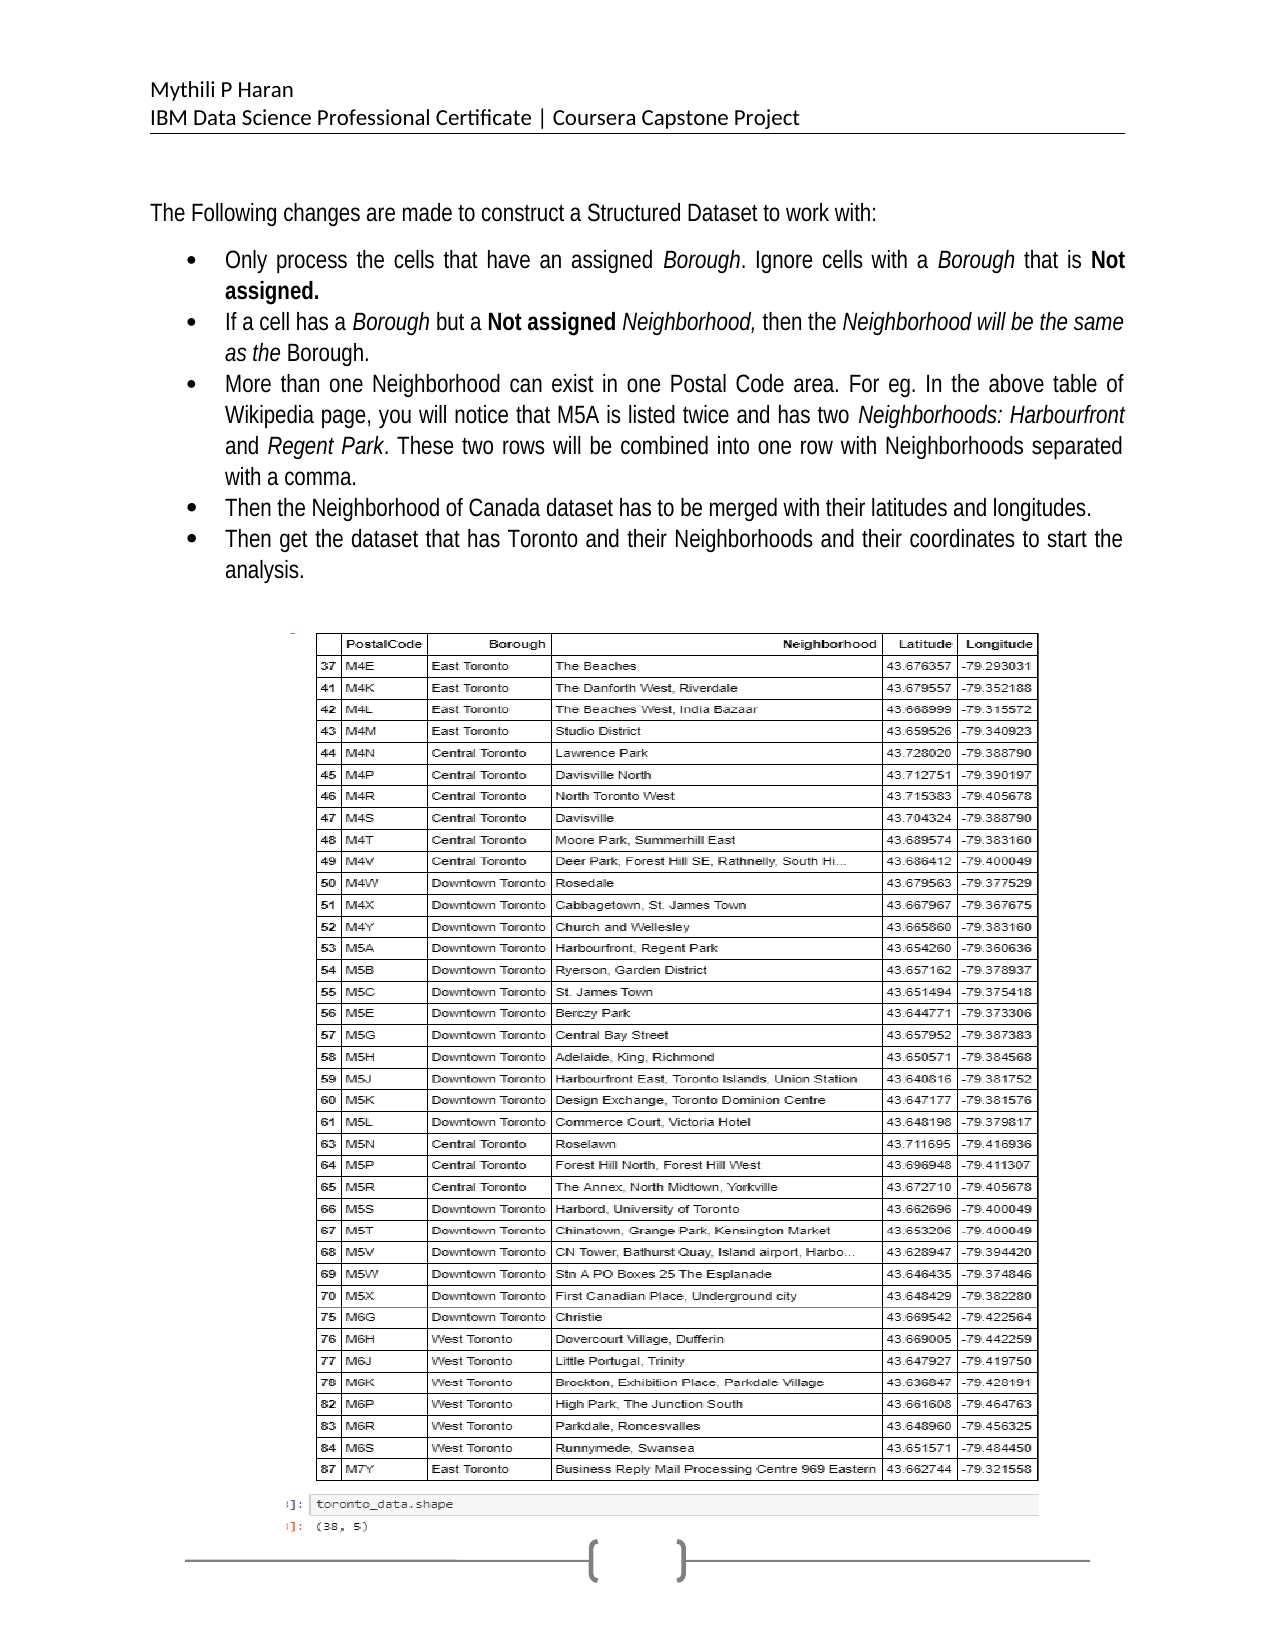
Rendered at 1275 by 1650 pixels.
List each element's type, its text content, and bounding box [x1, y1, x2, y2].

list More than one Neighborhood can exist in one Postal Code area. For eg. In the above table of Wikipedia page, you will notice that M5A is listed twice and has two Neighborhoods: Harbourfront and Regent Park. These two rows will be combined into one row with Neighborhoods separated with a comma. [187, 369, 1125, 490]
list Only process the cells that have an assigned Borough. Ignore cells with a Borough that is Not assigned. [187, 245, 1125, 305]
picture [286, 633, 1039, 1532]
list If a cell has a Borough but a Not assigned Neighborhood, then the Neighborhood will be the same as the Borough. [187, 307, 1125, 367]
list Then the Neighborhood of Canada dataset has to be merged with their latitudes and longitudes. [187, 493, 1125, 522]
text The Following changes are made to construct a Structured Dataset to work with: [150, 198, 1125, 226]
list Then get the dataset that has Toronto and their Neighborhoods and their coordinates to start the analysis. [187, 524, 1125, 584]
